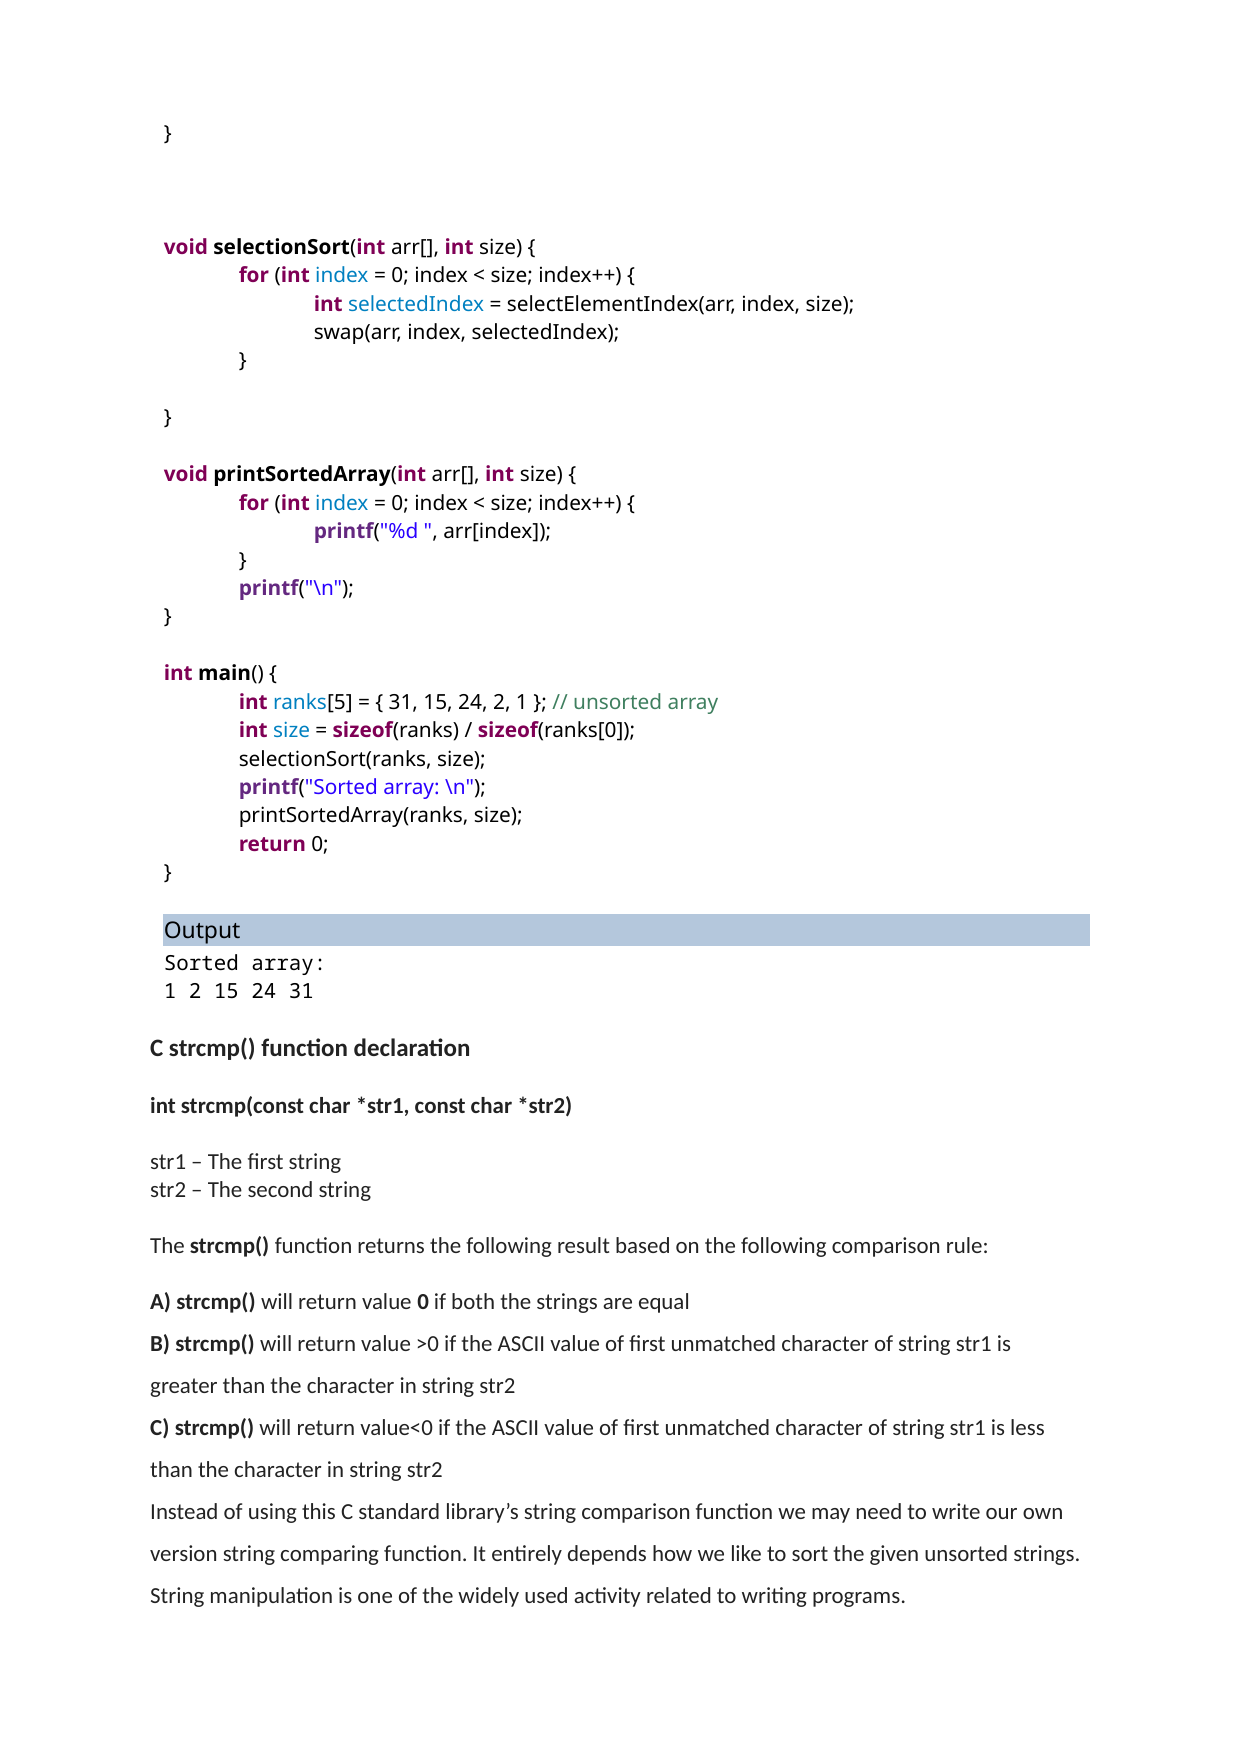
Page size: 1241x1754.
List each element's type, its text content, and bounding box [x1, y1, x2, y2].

text B) strcmp() will return value >0 if the ASCII value of first unmatched character of string str1 is greater than the character in string str2 [150, 1329, 1090, 1399]
text Instead of using this C standard library’s string comparison function we may need to write our own version string comparing function. It entirely depends how we like to sort the given unsorted strings. String manipulation is one of the widely used activity related to writing programs. [150, 1497, 1090, 1609]
text The strcmp() function returns the following result based on the following comparison rule: [150, 1231, 1090, 1259]
text str1 – The first string [150, 1147, 1090, 1175]
table_cell } void selectionSort(int arr[], int size) { for (int index = 0; index < size; index++) { int selectedIndex = selectElementIndex(arr, index, size); swap(arr, index, selectedIndex); } } void printSortedArray(int arr[], int size) { for (int index = 0; index < size; index++) { printf("%d ", arr[index]); } printf("\n"); } int main() { int ranks[5] = { 31, 15, 24, 2, 1 }; // unsorted array int size = sizeof(ranks) / sizeof(ranks[0]); selectionSort(ranks, size); printf("Sorted array: \n"); printSortedArray(ranks, size); return 0; } [164, 118, 1090, 914]
text str2 – The second string [150, 1175, 1090, 1203]
text C strcmp() function declaration [150, 1033, 1090, 1063]
text C) strcmp() will return value<0 if the ASCII value of first unmatched character of string str1 is less than the character in string str2 [150, 1413, 1090, 1483]
table_cell Sorted array: 1 2 15 24 31 [164, 948, 1090, 1004]
text int strcmp(const char *str1, const char *str2) [150, 1091, 1090, 1119]
text A) strcmp() will return value 0 if both the strings are equal [150, 1287, 1090, 1315]
